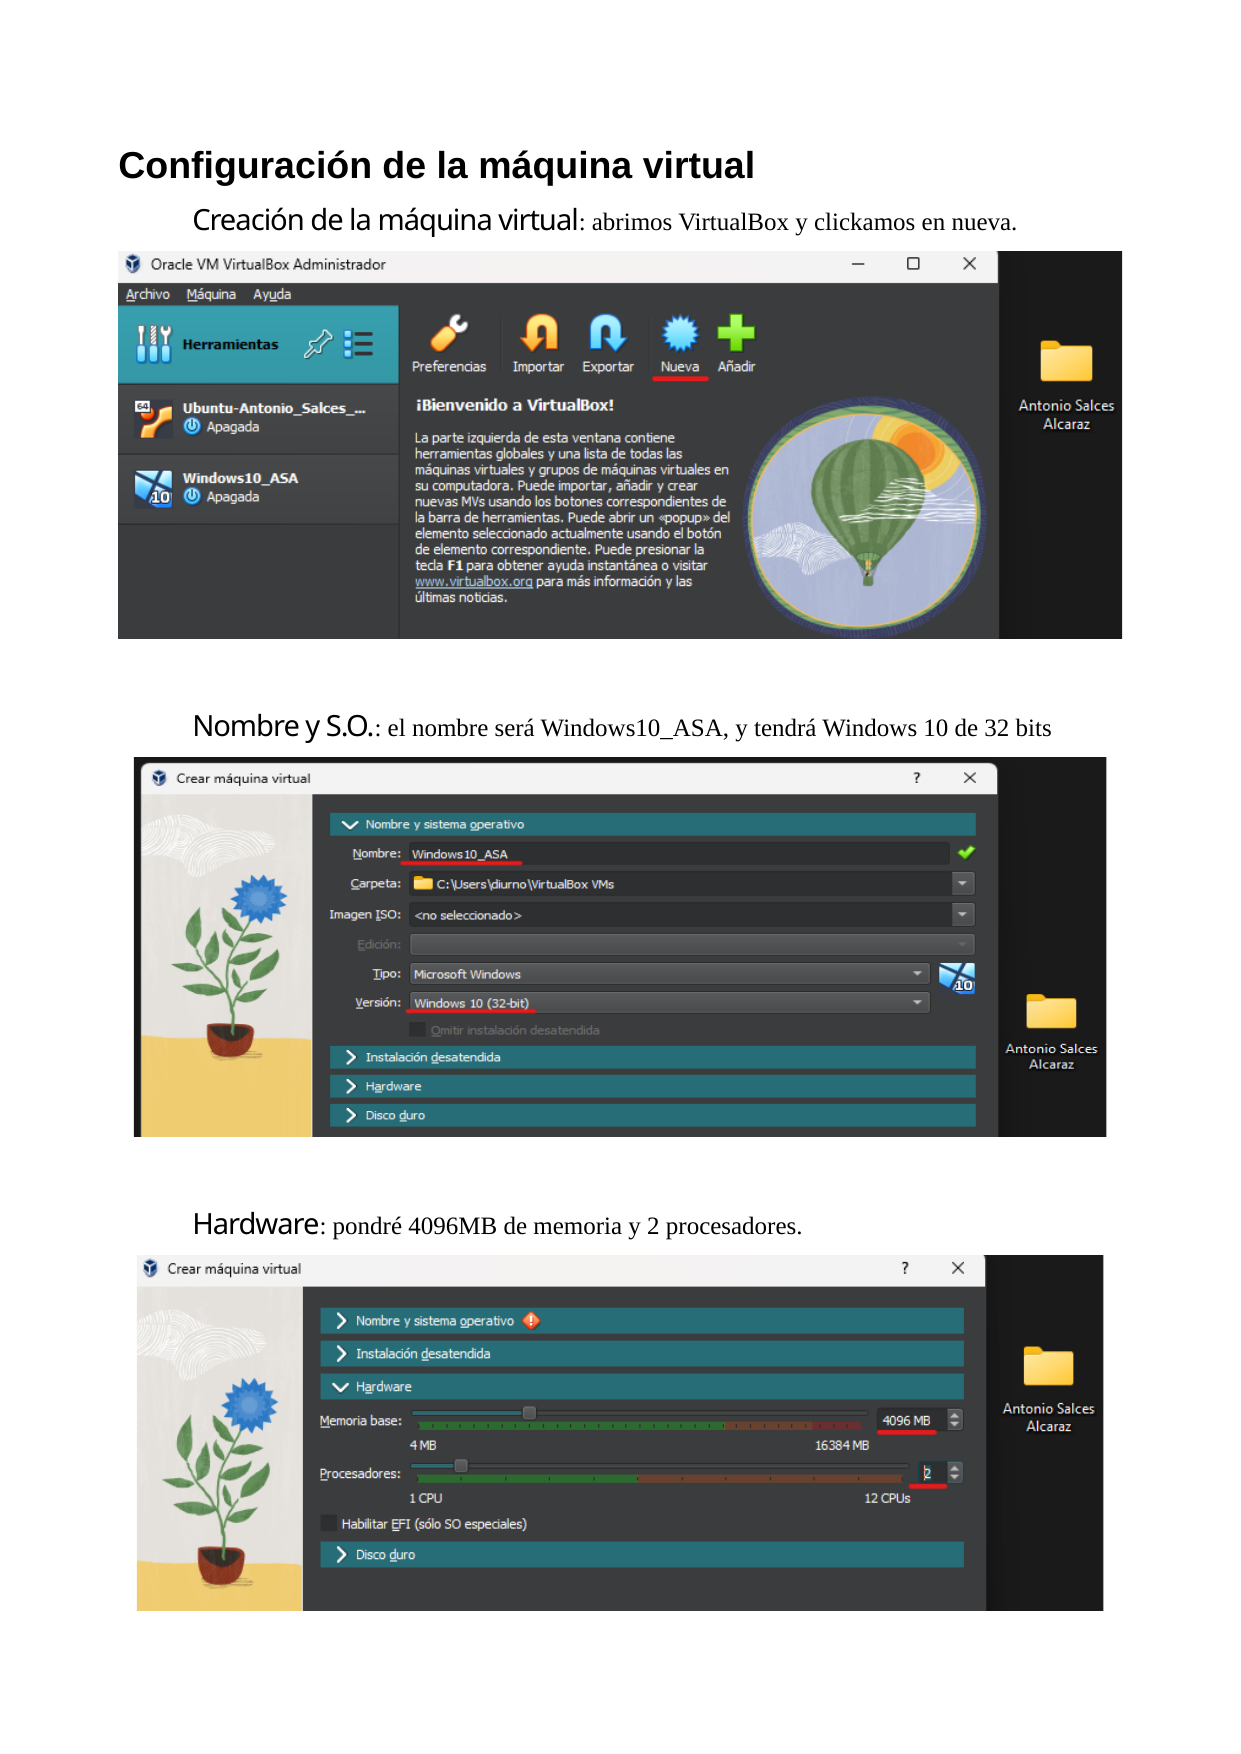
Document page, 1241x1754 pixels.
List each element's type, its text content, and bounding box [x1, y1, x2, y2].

text Hardware: pondré 4096MB de memoria y 2 procesadores. [118, 1203, 1122, 1243]
text Creación de la máquina virtual: abrimos VirtualBox y clickamos en nueva. [118, 199, 1122, 238]
text Nombre y S.O.: el nombre será Windows10_ASA, y tendrá Windows 10 de 32 bits [118, 705, 1122, 745]
subtitle Configuración de la máquina virtual [118, 143, 1122, 186]
